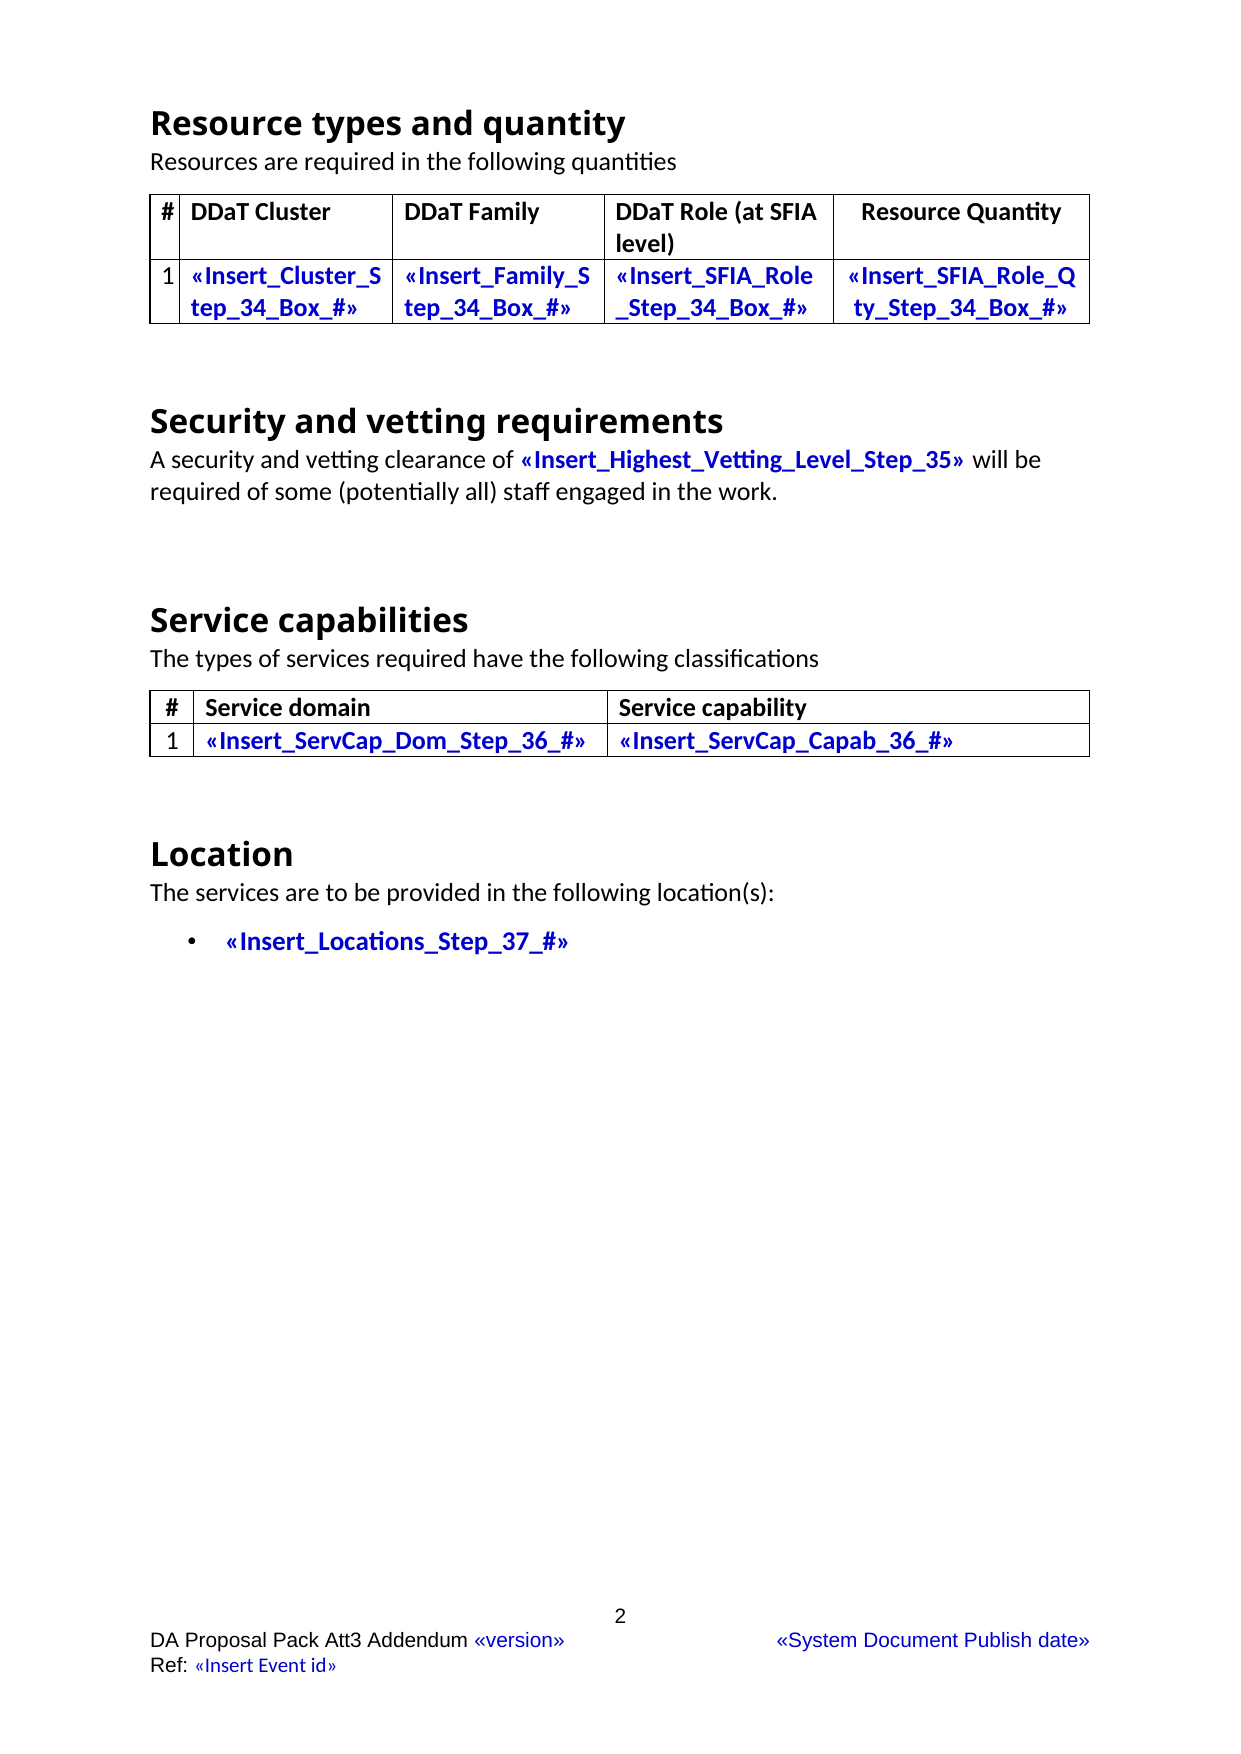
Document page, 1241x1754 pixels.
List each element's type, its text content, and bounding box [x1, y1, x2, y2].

table_header # [151, 195, 179, 258]
text Resources are required in the following quantities [150, 145, 1090, 177]
table_header Service capability [608, 691, 1089, 723]
table_cell 1 [151, 724, 193, 756]
table_header # [151, 691, 193, 723]
subtitle Resource types and quantity [150, 100, 1090, 145]
table_cell «Insert_Cluster_Step_34_Box_#» [180, 260, 392, 323]
table_cell «Insert_SFIA_Role_Step_34_Box_#» [605, 260, 833, 323]
table_header Resource Quantity [834, 195, 1089, 258]
subtitle Security and vetting requirements [150, 397, 1090, 443]
text A security and vetting clearance of «Insert_Highest_Vetting_Level_Step_35» will be required of some (potentially all) staff engaged in the work. [150, 443, 1090, 506]
table_header Service domain [194, 691, 607, 723]
text The types of services required have the following classifications [150, 642, 1090, 674]
table_cell 1 [151, 260, 179, 323]
table_header DDaT Cluster [180, 195, 392, 258]
text The services are to be provided in the following location(s): [150, 876, 1090, 908]
table_cell «Insert_ServCap_Dom_Step_36_#» [194, 724, 607, 756]
table_cell «Insert_Family_Step_34_Box_#» [393, 260, 604, 323]
subtitle Location [150, 831, 1090, 876]
table_cell «Insert_ServCap_Capab_36_#» [608, 724, 1089, 756]
table_header DDaT Role (at SFIA level) [605, 195, 833, 258]
table_header DDaT Family [393, 195, 604, 258]
subtitle Service capabilities [150, 597, 1090, 642]
list «Insert_Locations_Step_37_#» [187, 924, 1090, 957]
table_cell «Insert_SFIA_Role_Qty_Step_34_Box_#» [834, 260, 1089, 323]
